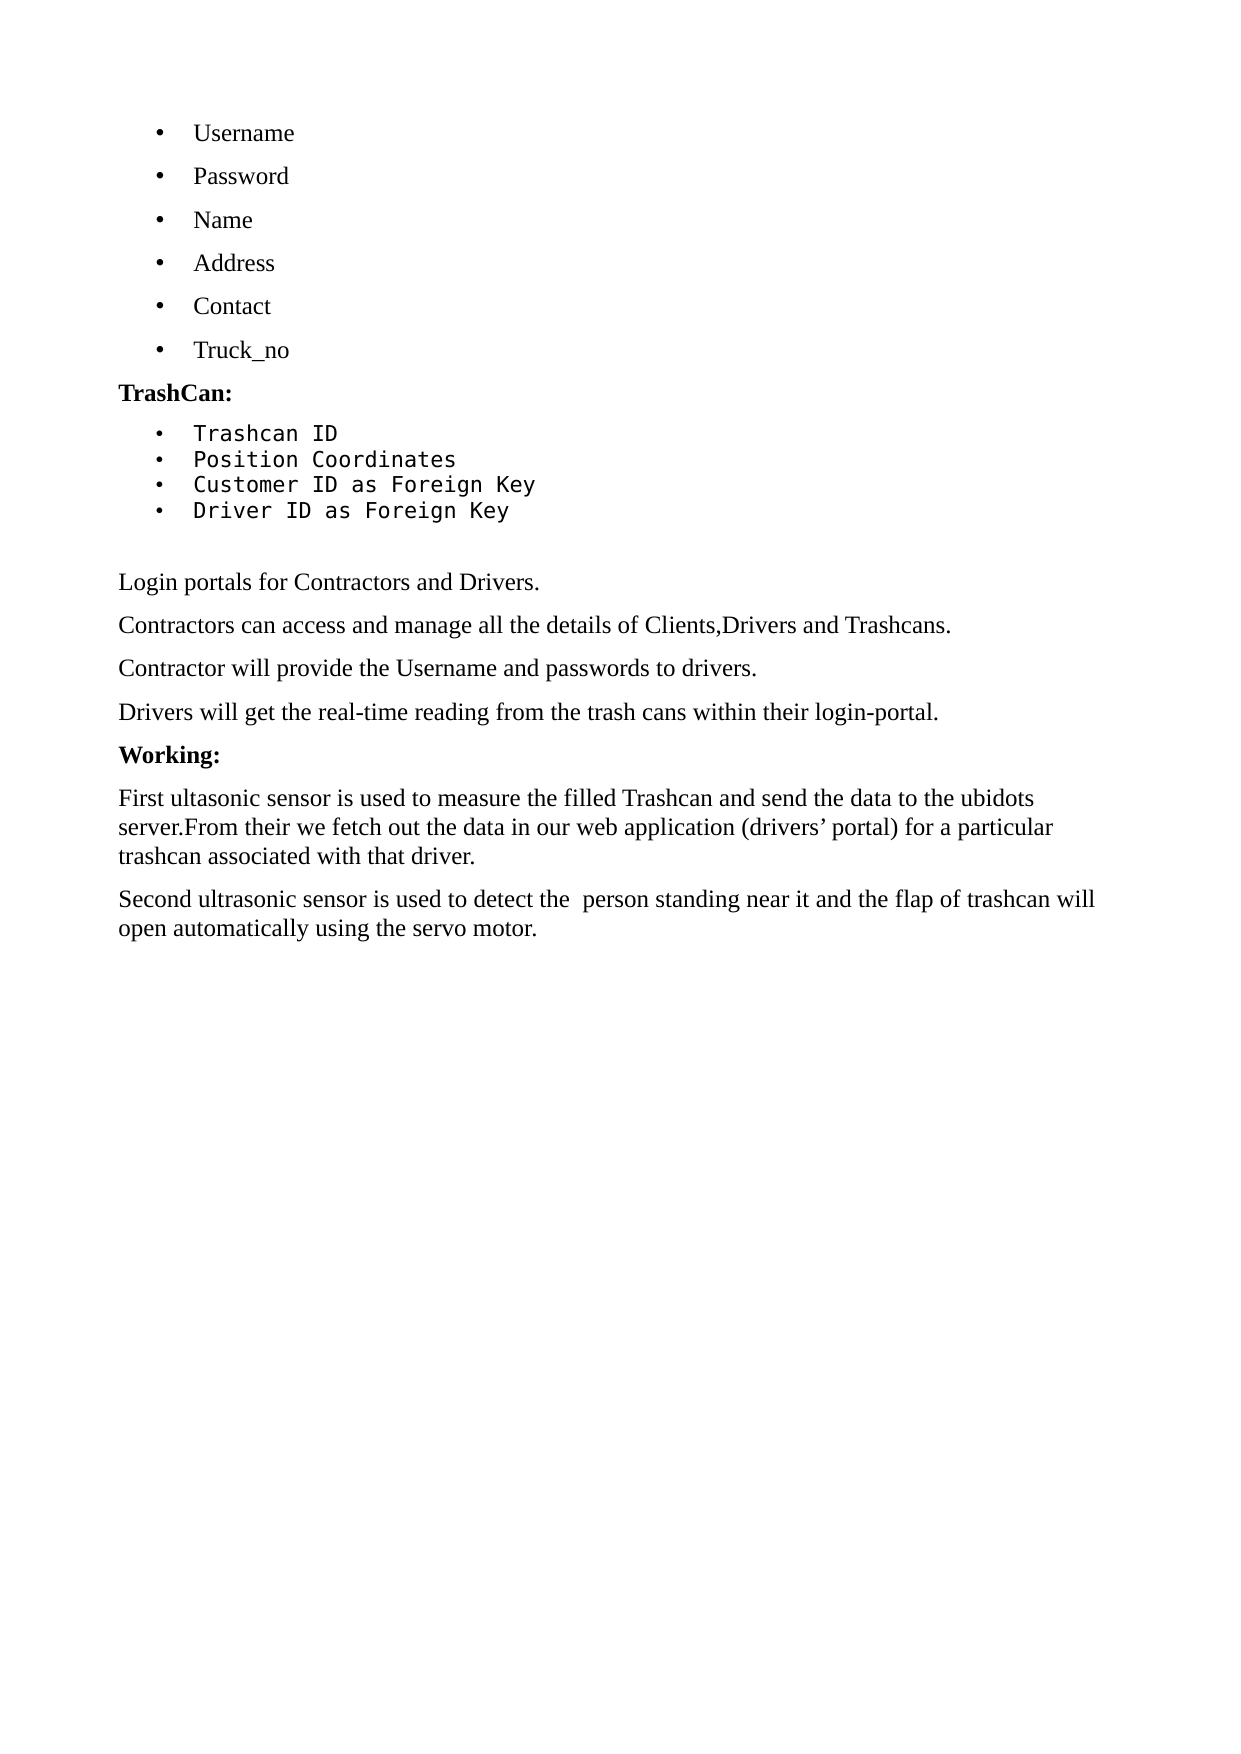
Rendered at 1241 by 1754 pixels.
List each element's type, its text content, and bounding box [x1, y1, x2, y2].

list Driver ID as Foreign Key [156, 498, 1122, 523]
list Username [156, 118, 1122, 147]
text First ultasonic sensor is used to measure the filled Trashcan and send the data to the ubidots server.From their we fetch out the data in our web application (drivers’ portal) for a particular trashcan associated with that driver. [118, 783, 1122, 870]
list Position Coordinates [156, 447, 1122, 472]
text TrashCan: [118, 378, 1122, 407]
list Address [156, 248, 1122, 277]
text Login portals for Contractors and Drivers. [118, 567, 1122, 596]
text Working: [118, 740, 1122, 769]
list Customer ID as Foreign Key [156, 472, 1122, 498]
list Truck_no [156, 335, 1122, 363]
text Contractors can access and manage all the details of Clients,Drivers and Trashcans. [118, 610, 1122, 639]
text Second ultrasonic sensor is used to detect the person standing near it and the flap of trashcan will open automatically using the servo motor. [118, 884, 1122, 942]
list Contact [156, 291, 1122, 320]
list Password [156, 161, 1122, 190]
text Contractor will provide the Username and passwords to drivers. [118, 653, 1122, 682]
list Name [156, 205, 1122, 233]
text Drivers will get the real-time reading from the trash cans within their login-portal. [118, 697, 1122, 726]
list Trashcan ID [156, 421, 1122, 447]
